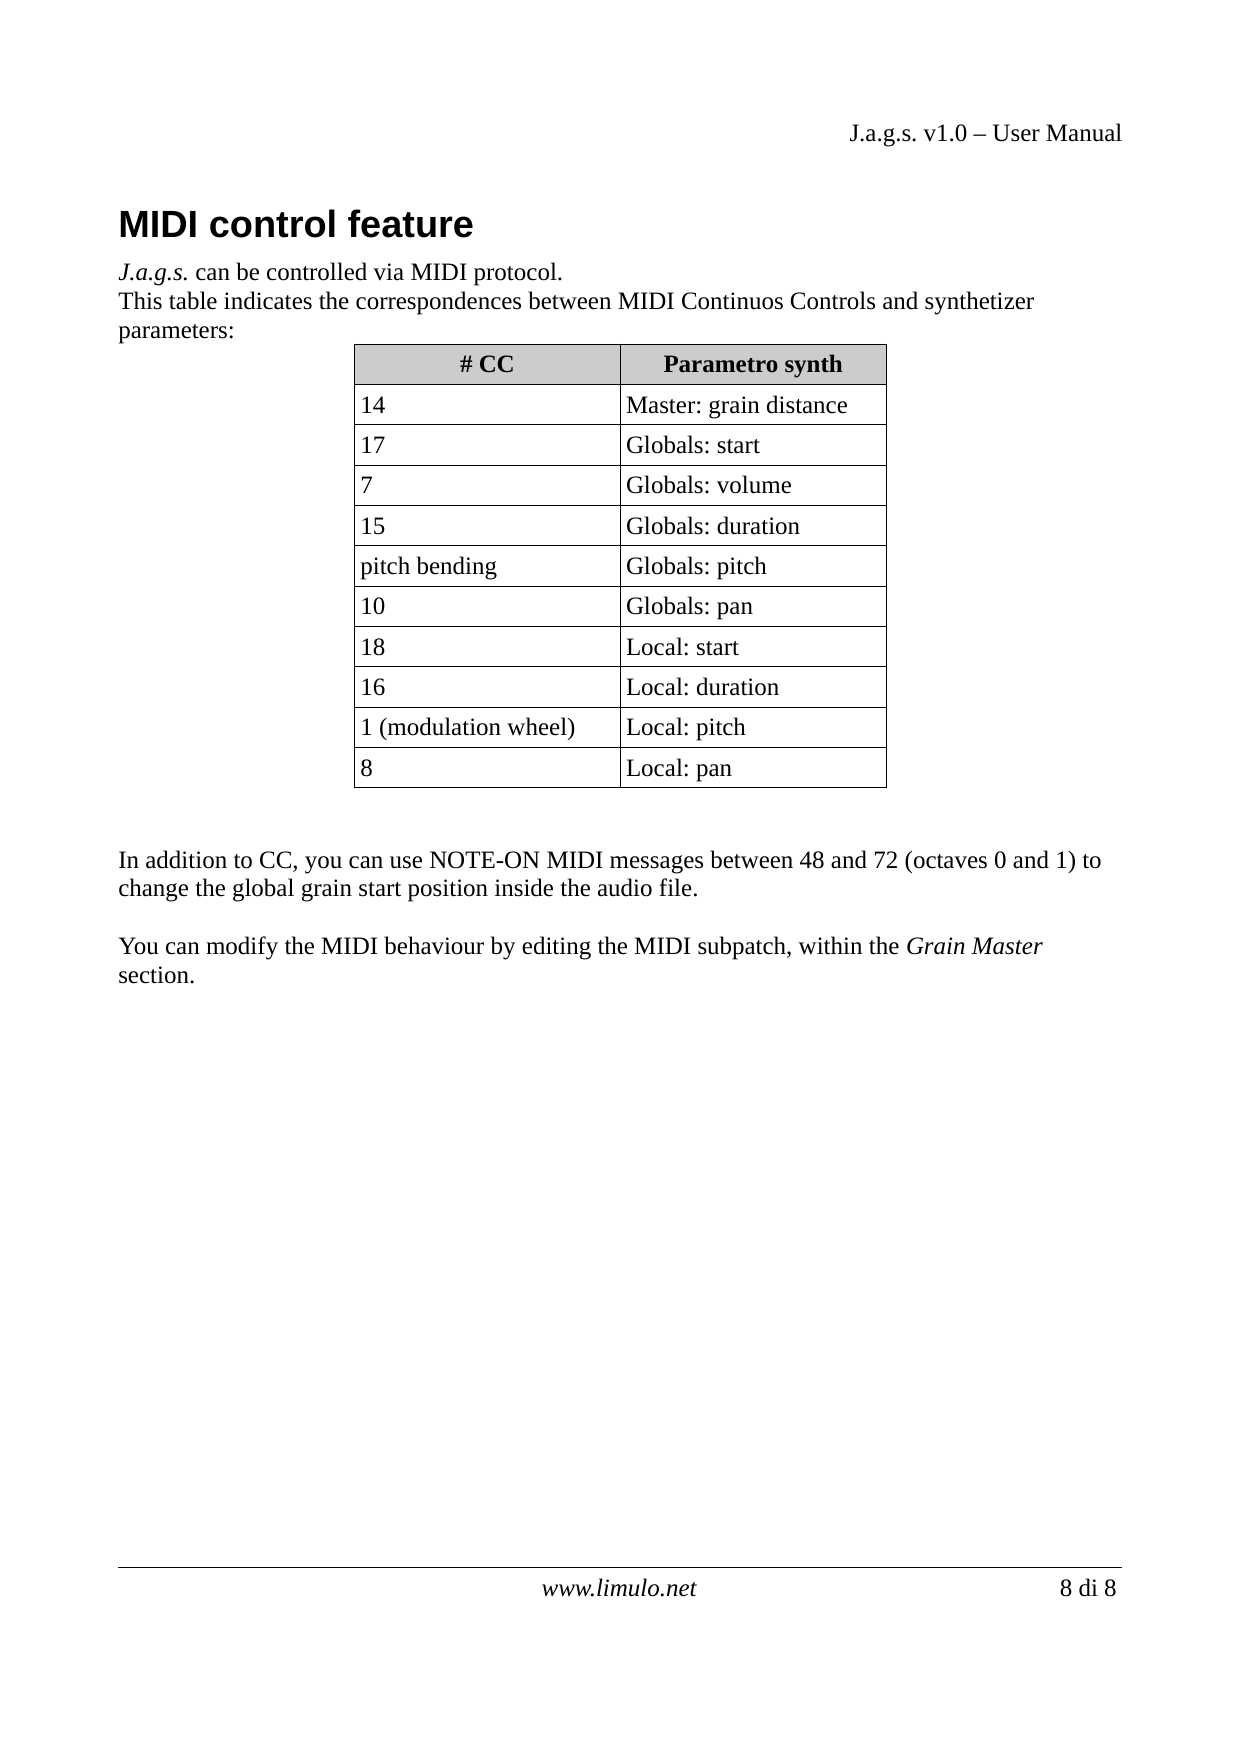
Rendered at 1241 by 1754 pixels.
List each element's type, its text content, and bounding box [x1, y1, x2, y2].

table_cell 14 [355, 385, 620, 424]
table_cell 7 [355, 466, 620, 505]
subtitle MIDI control feature [118, 201, 1122, 245]
table_cell Local: start [621, 627, 886, 666]
table_cell 15 [355, 506, 620, 545]
table_cell pitch bending [355, 546, 620, 586]
table_cell Globals: pan [621, 587, 886, 626]
table_cell 10 [355, 587, 620, 626]
text In addition to CC, you can use NOTE-ON MIDI messages between 48 and 72 (octaves 0 and 1) to change the global grain start position inside the audio file. [118, 845, 1122, 902]
table_cell Local: duration [621, 667, 886, 707]
table_header # CC [355, 345, 620, 384]
table_cell 16 [355, 667, 620, 707]
table_cell Globals: duration [621, 506, 886, 545]
text This table indicates the correspondences between MIDI Continuos Controls and synthetizer parameters: [118, 286, 1122, 344]
table_cell 17 [355, 425, 620, 465]
table_header Parametro synth [621, 345, 886, 384]
table_cell Local: pitch [621, 708, 886, 747]
table_cell 18 [355, 627, 620, 666]
table_cell 1 (modulation wheel) [355, 708, 620, 747]
table_cell 8 [355, 748, 620, 787]
table_cell Master: grain distance [621, 385, 886, 424]
table_cell Local: pan [621, 748, 886, 787]
table_cell Globals: pitch [621, 546, 886, 586]
text You can modify the MIDI behaviour by editing the MIDI subpatch, within the Grain Master section. [118, 931, 1122, 988]
table_cell Globals: volume [621, 466, 886, 505]
text J.a.g.s. can be controlled via MIDI protocol. [118, 257, 1122, 286]
table_cell Globals: start [621, 425, 886, 465]
